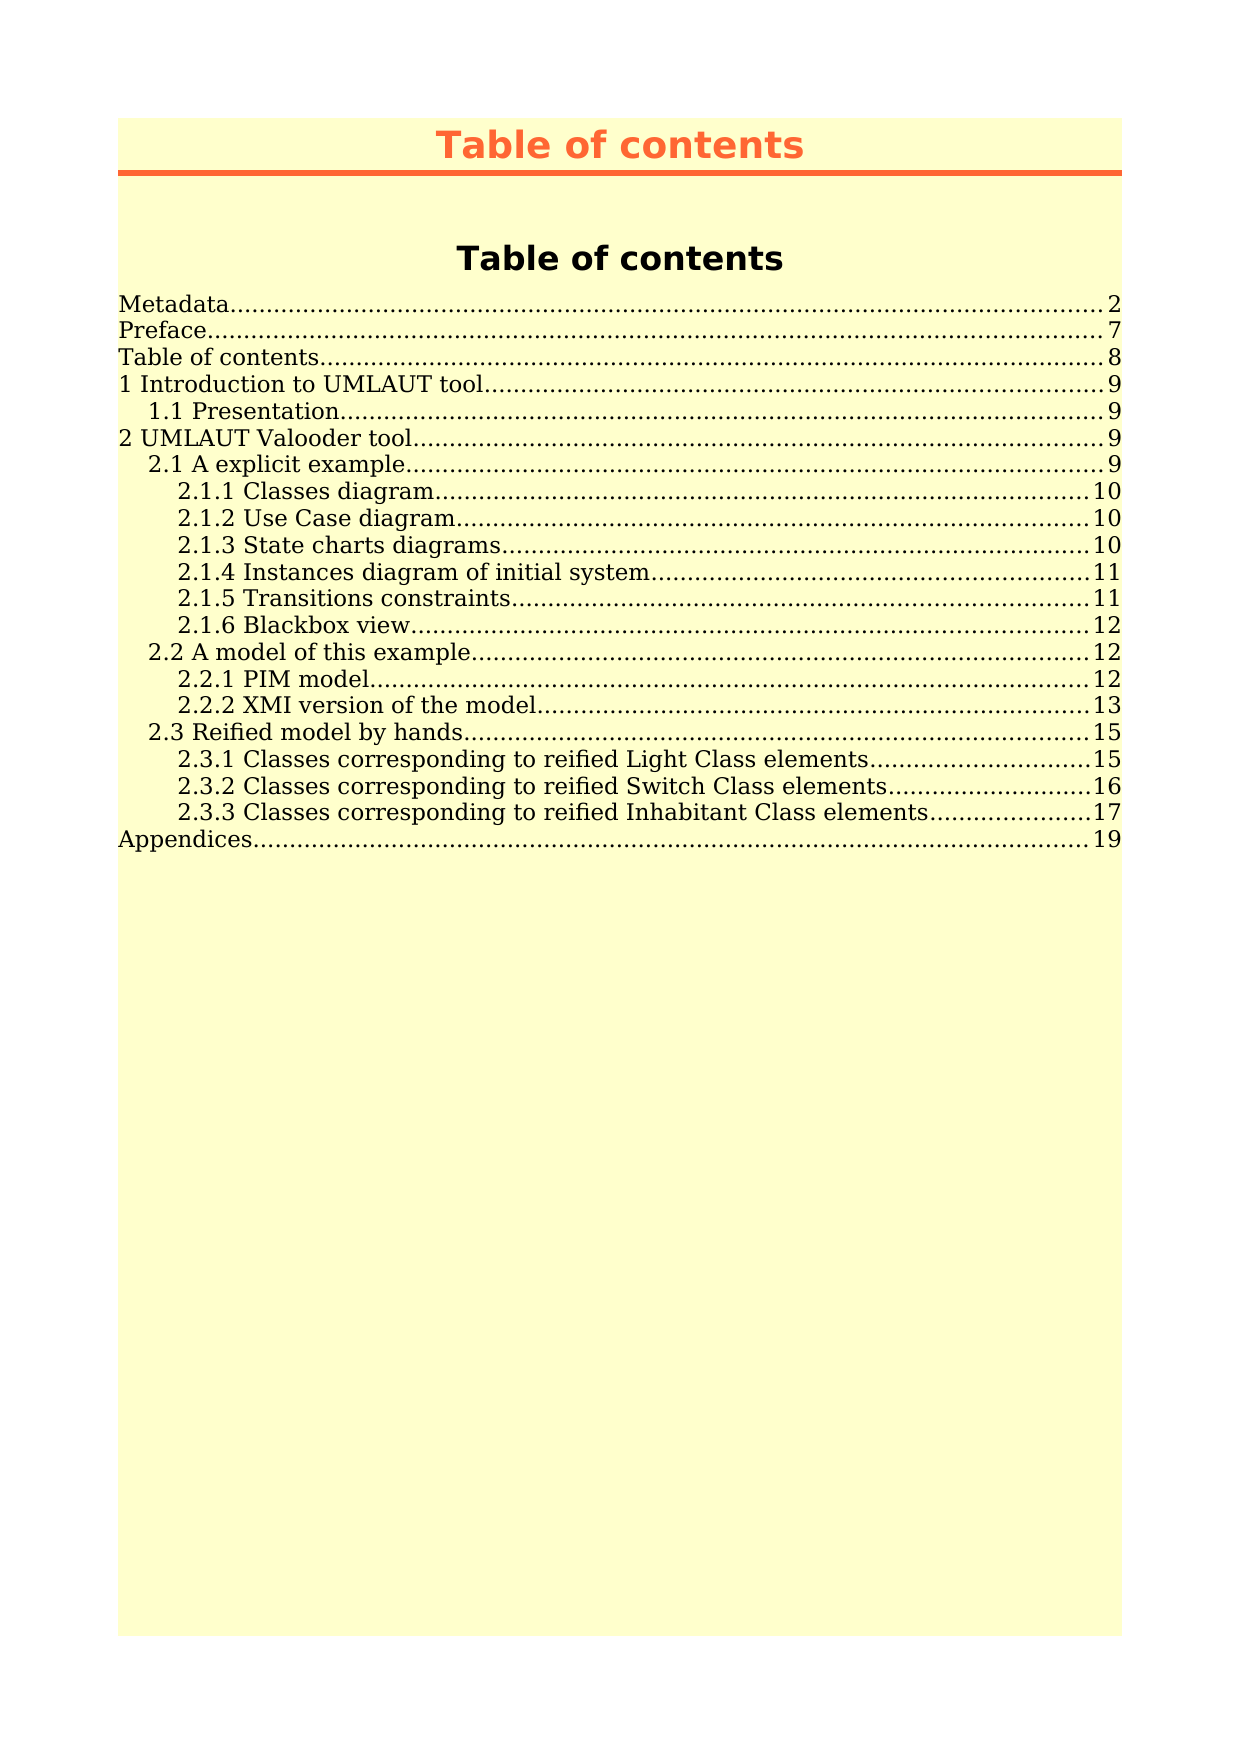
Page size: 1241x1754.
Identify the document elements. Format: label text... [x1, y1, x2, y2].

text 2.3 Reified model by hands 15 [148, 719, 1122, 746]
text 2 UMLAUT Valooder tool 9 [118, 425, 1122, 452]
text 2.1.2 Use Case diagram 10 [177, 505, 1122, 532]
text Table of contents 8 [118, 344, 1122, 371]
text 2.2.2 XMI version of the model 13 [177, 692, 1122, 719]
text 2.2.1 PIM model 12 [177, 666, 1122, 692]
subtitle Table of contents [118, 240, 1122, 278]
text 2.1.3 State charts diagrams 10 [177, 532, 1122, 559]
text Preface 7 [118, 318, 1122, 344]
text 2.2 A model of this example 12 [148, 639, 1122, 666]
title Table of contents [118, 121, 1122, 170]
text 1.1 Presentation 9 [148, 398, 1122, 425]
text 2.3.2 Classes corresponding to reified Switch Class elements 16 [177, 773, 1122, 799]
text 2.1 A explicit example 9 [148, 452, 1122, 478]
text 2.1.4 Instances diagram of initial system 11 [177, 559, 1122, 585]
text Metadata 2 [118, 291, 1122, 318]
text Appendices 19 [118, 826, 1122, 853]
text 2.1.5 Transitions constraints 11 [177, 585, 1122, 612]
text 2.3.3 Classes corresponding to reified Inhabitant Class elements 17 [177, 799, 1122, 826]
text 1 Introduction to UMLAUT tool 9 [118, 371, 1122, 398]
text 2.1.1 Classes diagram 10 [177, 478, 1122, 505]
text 2.3.1 Classes corresponding to reified Light Class elements 15 [177, 746, 1122, 773]
text 2.1.6 Blackbox view 12 [177, 612, 1122, 639]
